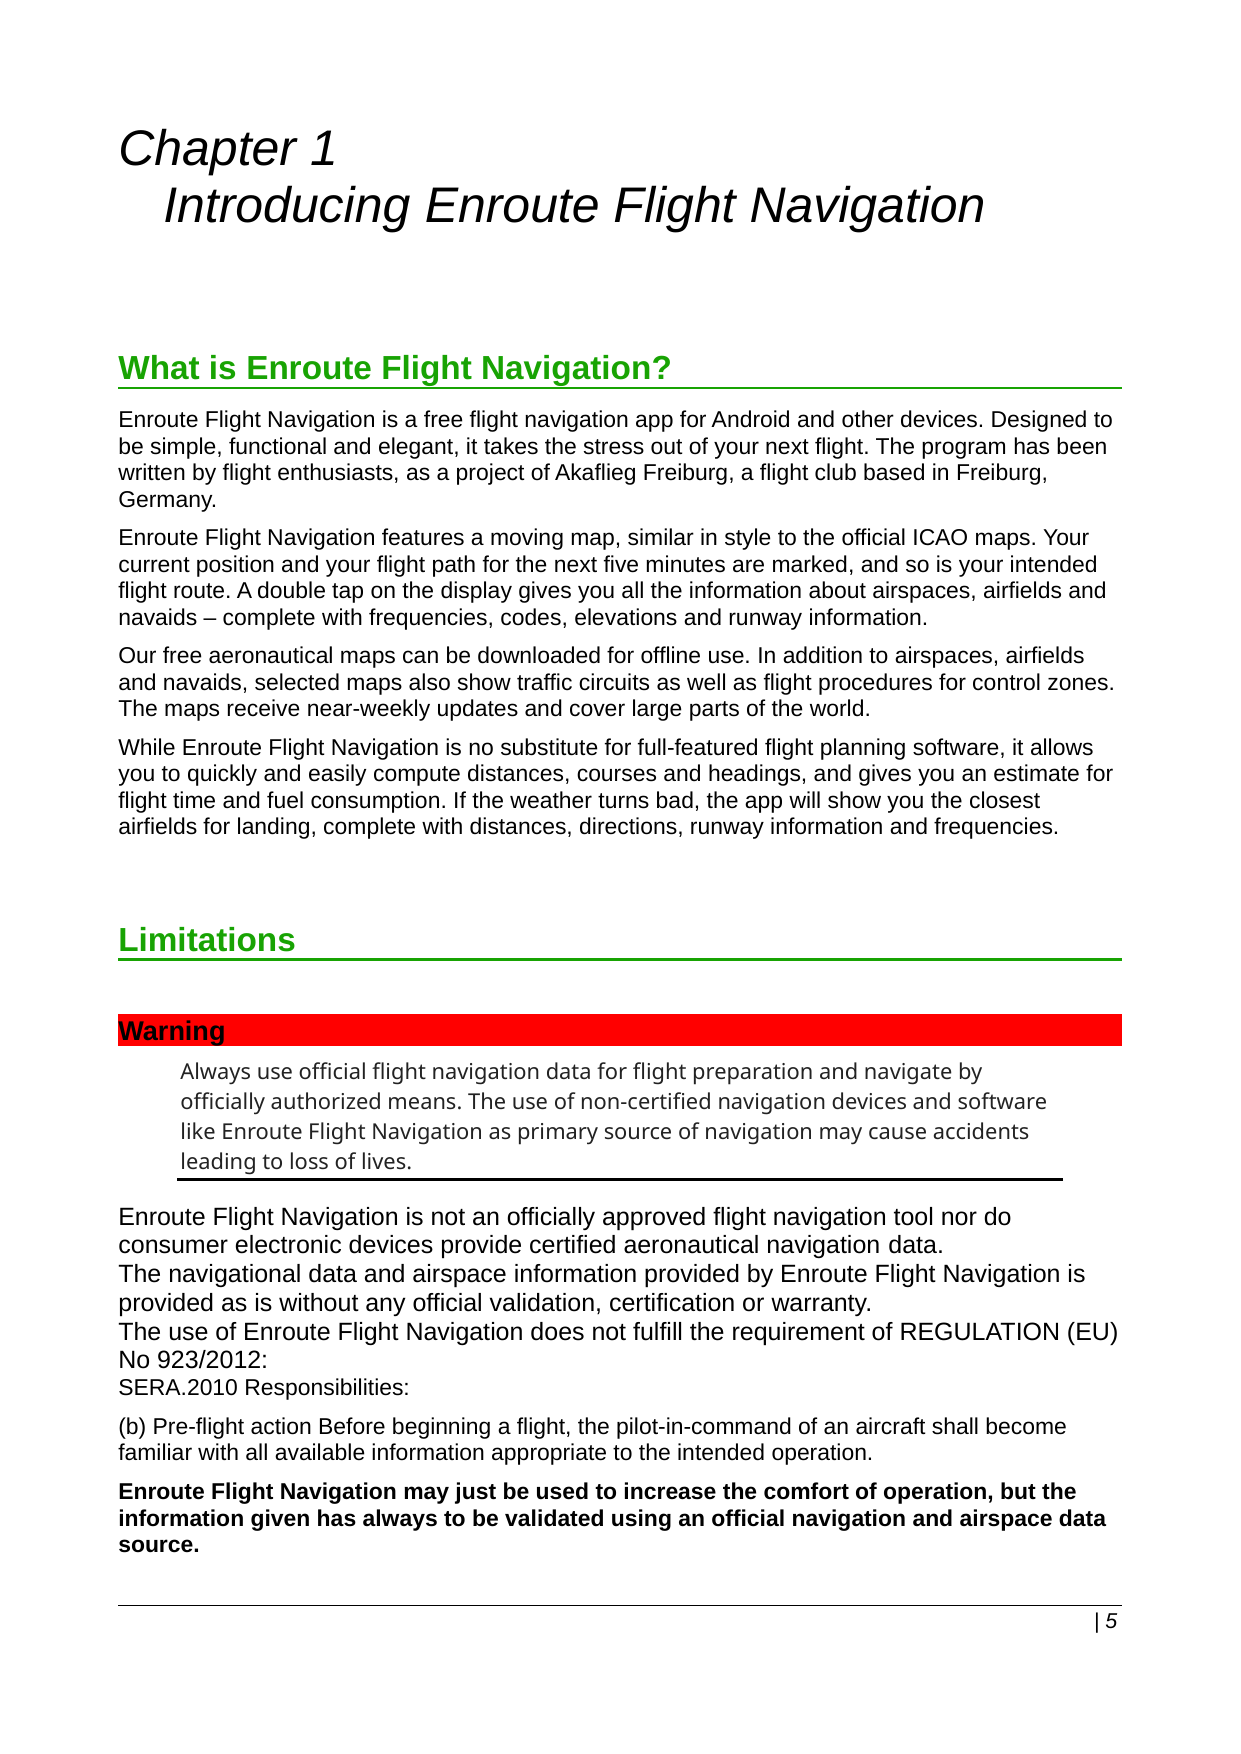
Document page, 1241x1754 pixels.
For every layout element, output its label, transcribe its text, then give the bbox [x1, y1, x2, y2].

text The use of Enroute Flight Navigation does not fulfill the requirement of REGULATION (EU) No 923/2012: [118, 1317, 1122, 1374]
subtitle While Enroute Flight Navigation is no substitute for full-featured flight planning software, it allows you to quickly and easily compute distances, courses and headings, and gives you an estimate for flight time and fuel consumption. If the weather turns bad, the app will show you the closest airfields for landing, complete with distances, directions, runway information and frequencies. [118, 734, 1122, 839]
text Always use official flight navigation data for flight preparation and navigate by officially authorized means. The use of non-certified navigation devices and software like Enroute Flight Navigation as primary source of navigation may cause accidents leading to loss of lives. [177, 1053, 1063, 1178]
subtitle Limitations [118, 920, 1122, 958]
text The navigational data and airspace information provided by Enroute Flight Navigation is provided as is without any official validation, certification or warranty. [118, 1259, 1122, 1317]
subtitle Enroute Flight Navigation may just be used to increase the comfort of operation, but the information given has always to be validated using an official navigation and airspace data source. [118, 1478, 1122, 1557]
subtitle SERA.2010 Responsibilities: [118, 1374, 1122, 1401]
subtitle Enroute Flight Navigation features a moving map, similar in style to the official ICAO maps. Your current position and your flight path for the next five minutes are marked, and so is your intended flight route. A double tap on the display gives you all the information about airspaces, airfields and navaids – complete with frequencies, codes, elevations and runway information. [118, 524, 1122, 630]
subtitle Our free aeronautical maps can be downloaded for offline use. In addition to airspaces, airfields and navaids, selected maps also show traffic circuits as well as flight procedures for control zones. The maps receive near-weekly updates and cover large parts of the world. [118, 642, 1122, 721]
subtitle What is Enroute Flight Navigation? [118, 348, 1122, 387]
subtitle Warning [118, 1014, 1122, 1046]
subtitle (b) Pre-flight action Before beginning a flight, the pilot-in-command of an aircraft shall become familiar with all available information appropriate to the intended operation. [118, 1413, 1122, 1466]
text Enroute Flight Navigation is not an officially approved flight navigation tool nor do consumer electronic devices provide certified aeronautical navigation data. [118, 1202, 1122, 1259]
subtitle Enroute Flight Navigation is a free flight navigation app for Android and other devices. Designed to be simple, functional and elegant, it takes the stress out of your next flight. The program has been written by flight enthusiasts, as a project of Akaflieg Freiburg, a flight club based in Freiburg, Germany. [118, 406, 1122, 512]
subtitle Chapter 1 Introducing Enroute Flight Navigation [118, 118, 1122, 233]
